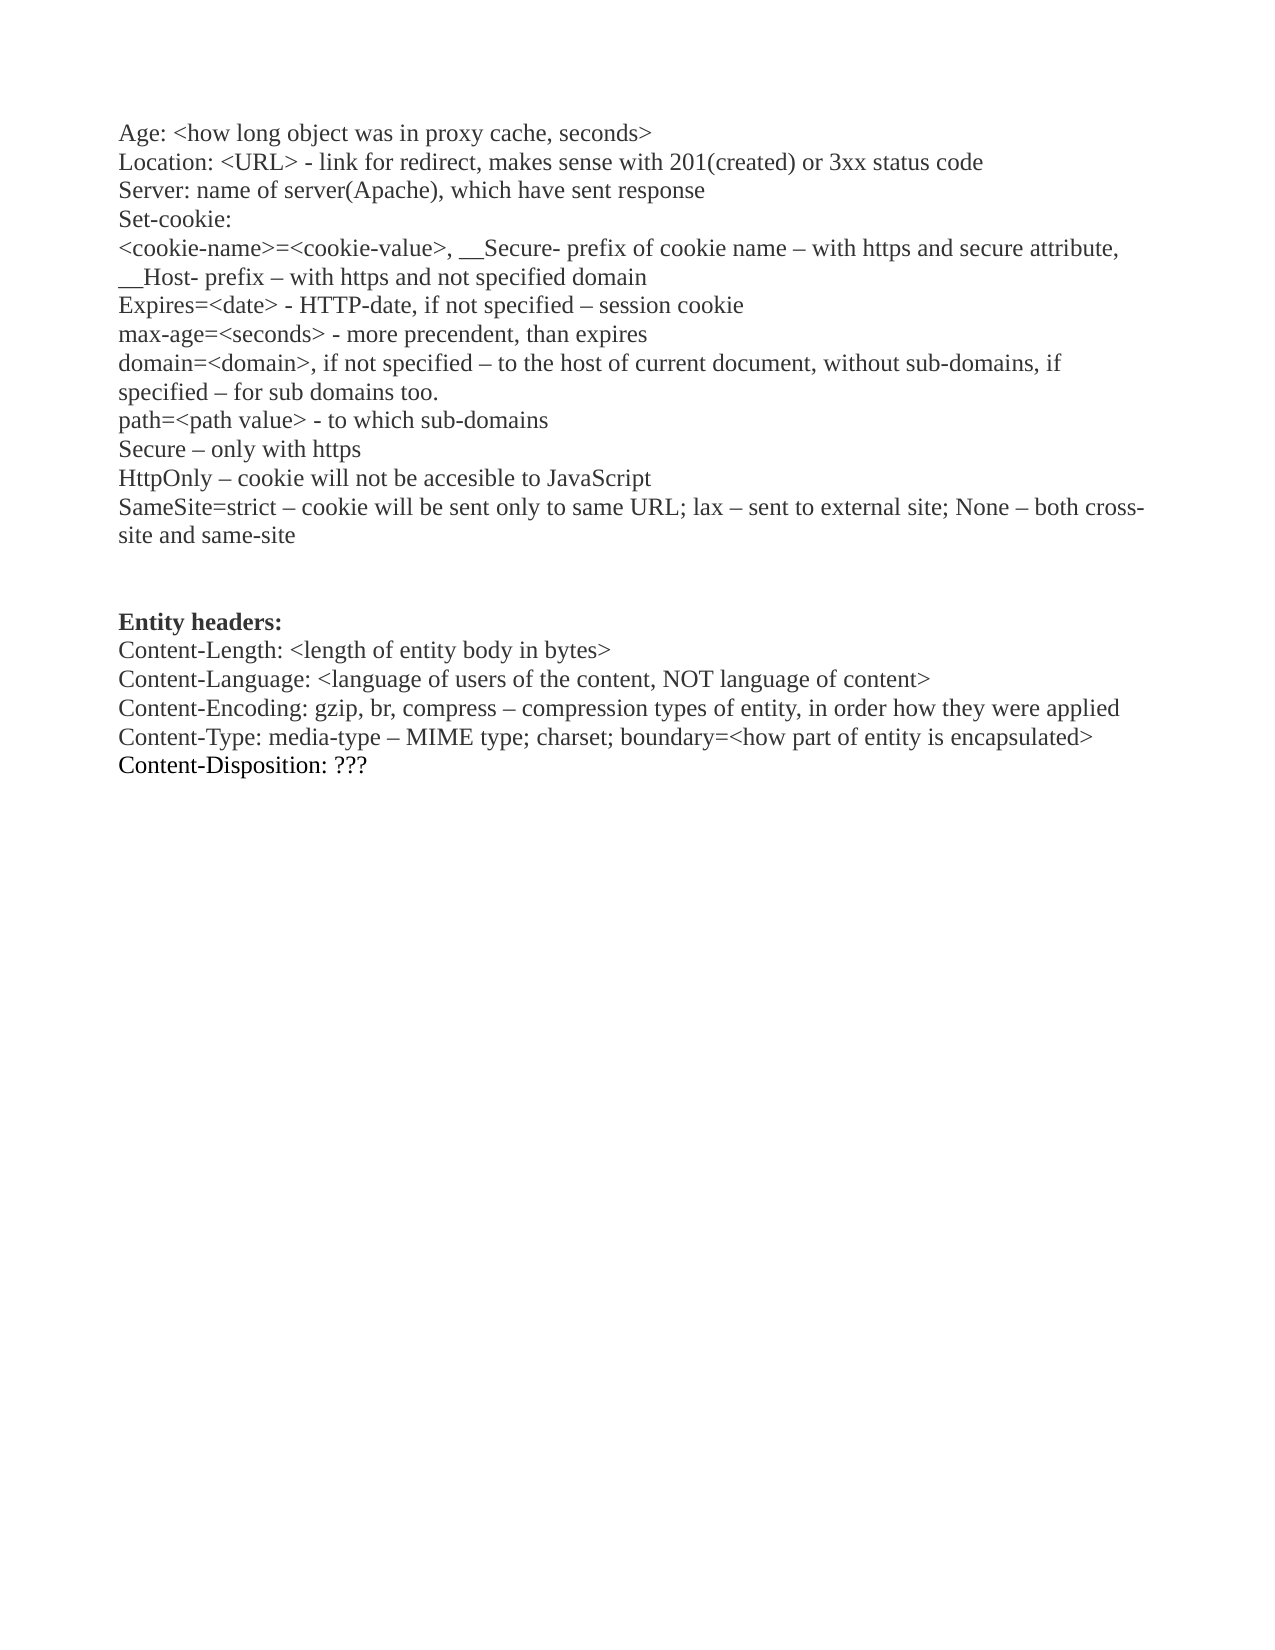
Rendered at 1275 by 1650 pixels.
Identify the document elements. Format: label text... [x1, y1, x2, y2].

text Content-Length: <length of entity body in bytes> [118, 636, 1157, 664]
text max-age=<seconds> - more precendent, than expires [118, 319, 1157, 348]
text <cookie-name>=<cookie-value>, __Secure- prefix of cookie name – with https and secure attribute, __Host- prefix – with https and not specified domain [118, 233, 1157, 291]
text Content-Disposition: ??? [118, 751, 1157, 779]
text Set-cookie: [118, 204, 1157, 233]
text Location: <URL> - link for redirect, makes sense with 201(created) or 3xx status code [118, 147, 1157, 176]
text Entity headers: [118, 607, 1157, 636]
text Expires=<date> - HTTP-date, if not specified – session cookie [118, 291, 1157, 319]
text Server: name of server(Apache), which have sent response [118, 176, 1157, 204]
text HttpOnly – cookie will not be accesible to JavaScript [118, 463, 1157, 492]
text Content-Type: media-type – MIME type; charset; boundary=<how part of entity is encapsulated> [118, 722, 1157, 751]
text SameSite=strict – cookie will be sent only to same URL; lax – sent to external site; None – both cross-site and same-site [118, 492, 1157, 549]
text Secure – only with https [118, 434, 1157, 463]
text path=<path value> - to which sub-domains [118, 406, 1157, 434]
text Content-Language: <language of users of the content, NOT language of content> [118, 664, 1157, 693]
text Content-Encoding: gzip, br, compress – compression types of entity, in order how they were applied [118, 693, 1157, 722]
text Age: <how long object was in proxy cache, seconds> [118, 118, 1157, 147]
text domain=<domain>, if not specified – to the host of current document, without sub-domains, if specified – for sub domains too. [118, 348, 1157, 406]
